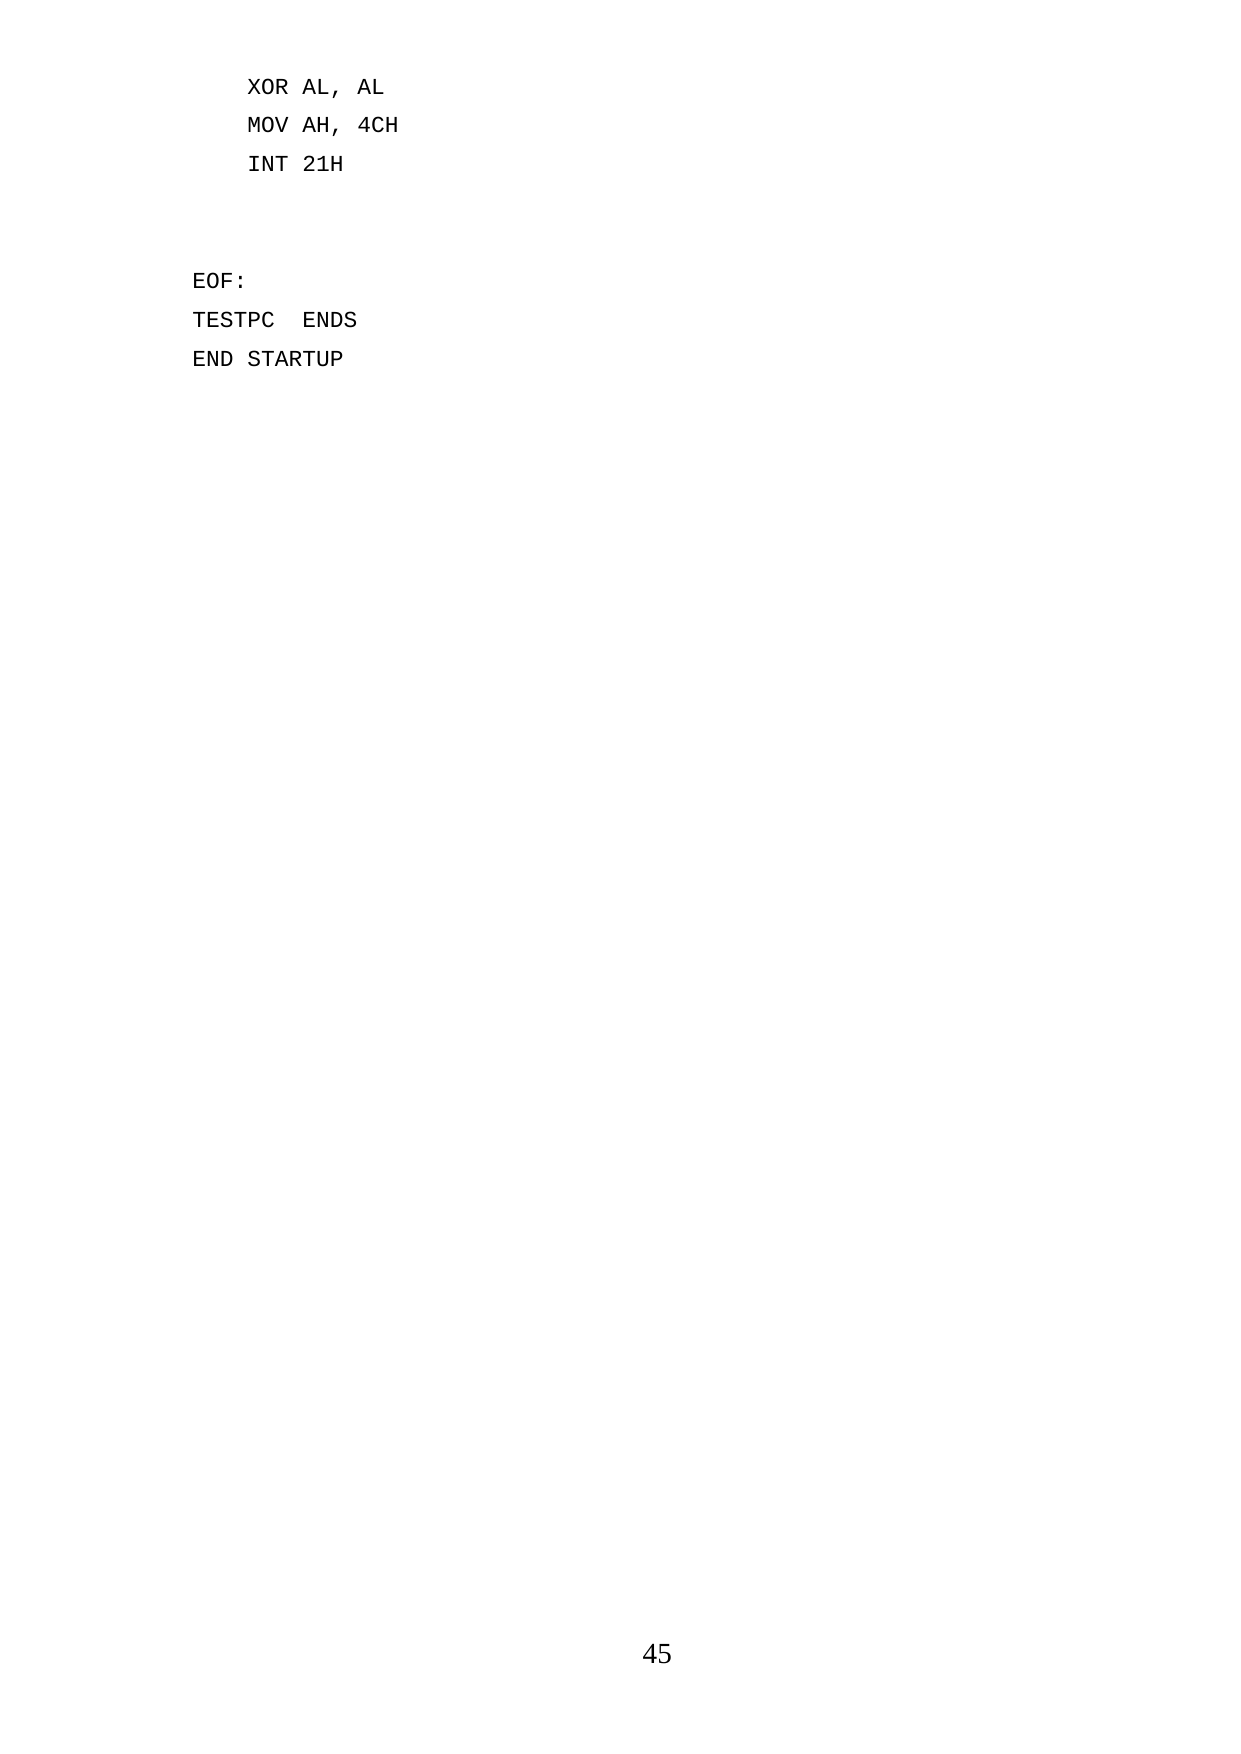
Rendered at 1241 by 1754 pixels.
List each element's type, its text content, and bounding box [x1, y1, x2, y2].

text XOR AL, AL [118, 75, 1122, 101]
text INT 21H [118, 153, 1122, 179]
text EOF: [118, 269, 1122, 295]
text MOV AH, 4CH [118, 114, 1122, 140]
text TESTPC ENDS [118, 308, 1122, 334]
text END STARTUP [118, 347, 1122, 373]
